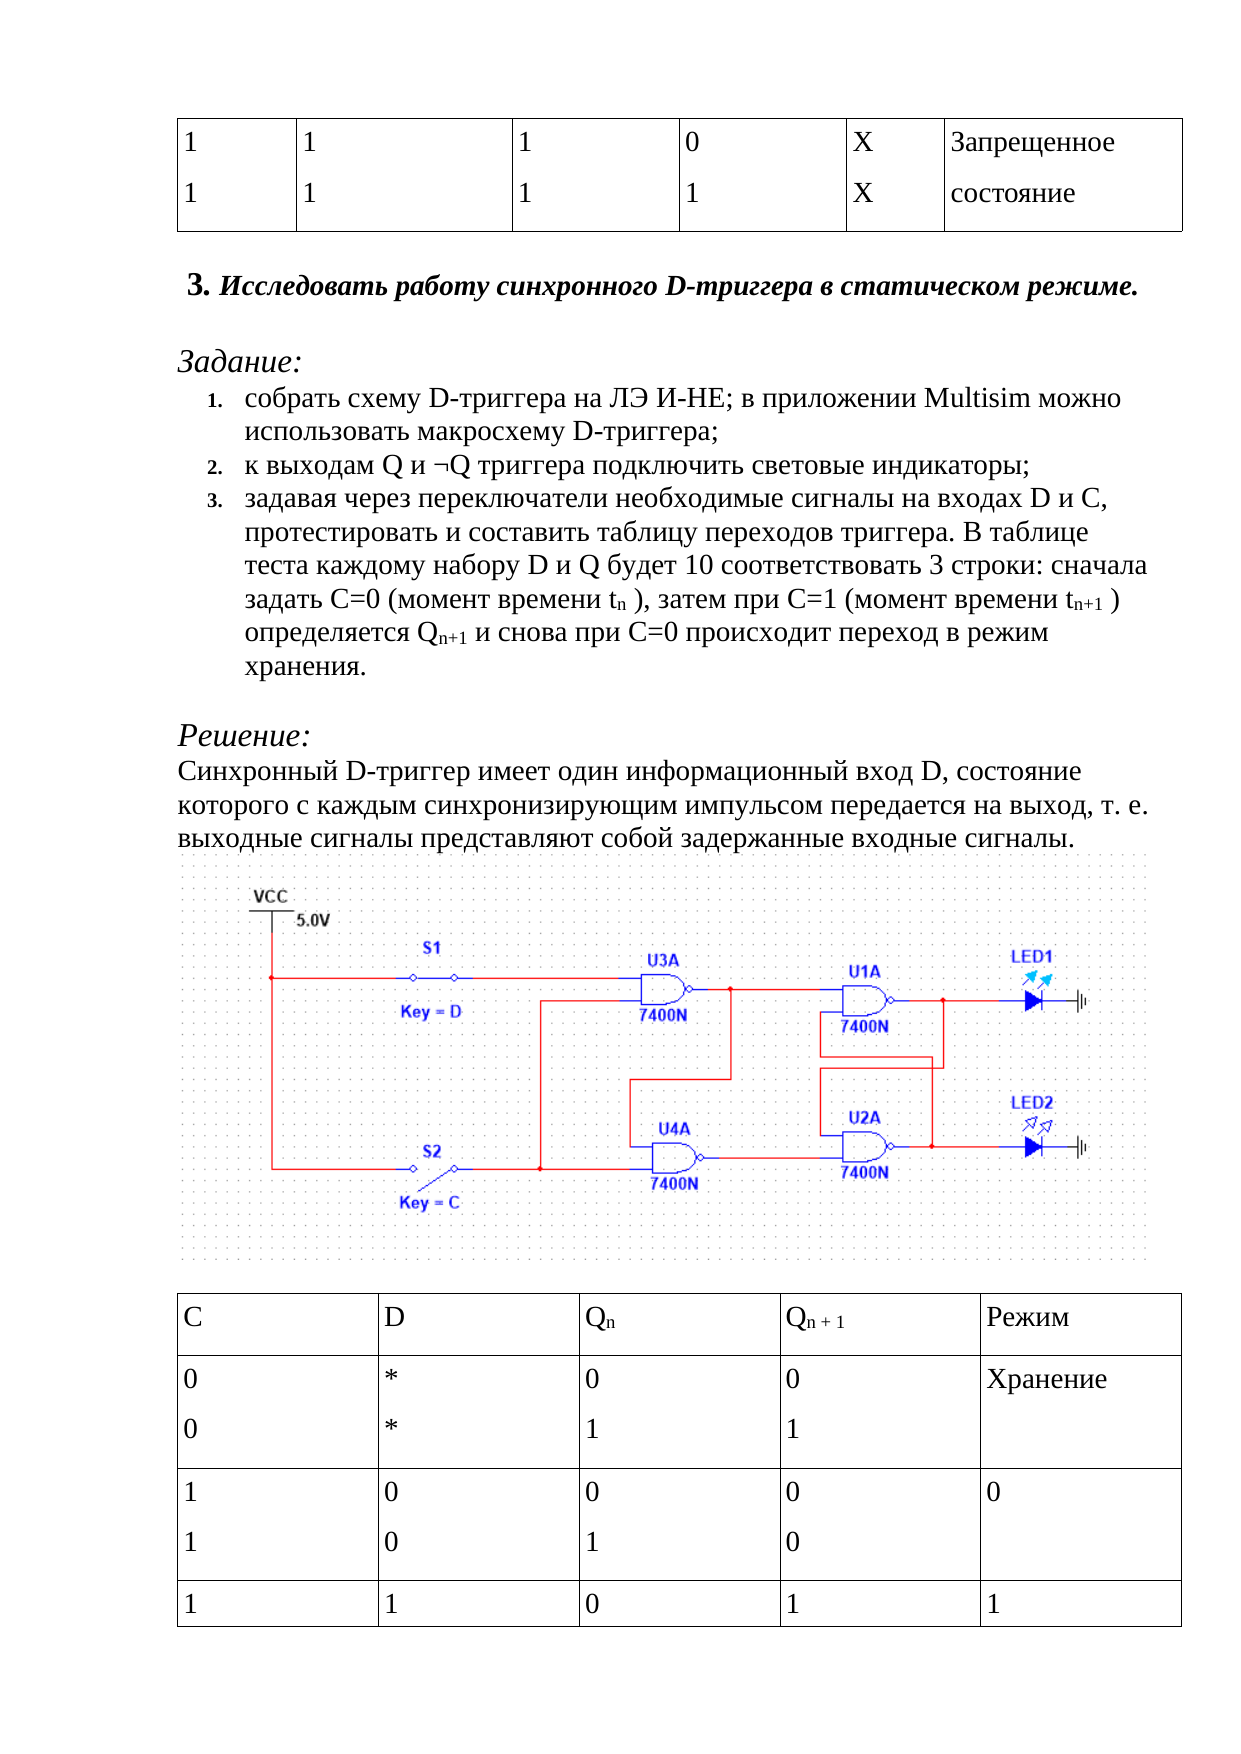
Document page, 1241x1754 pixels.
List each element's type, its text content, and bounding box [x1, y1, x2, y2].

table_cell 0 [580, 1581, 780, 1626]
table_cell 1 [178, 1581, 378, 1626]
table_cell 0 0 [781, 1469, 980, 1580]
table_cell 1 1 [178, 119, 296, 231]
table_cell 0 0 [379, 1469, 579, 1580]
text Задание: [177, 341, 1152, 380]
list к выходам Q и ¬Q триггера подключить световые индикаторы; [207, 447, 1152, 480]
text Решение: [177, 715, 1152, 753]
table_cell 1 1 [513, 119, 679, 231]
table_cell X X [847, 119, 944, 231]
text 3. Исследовать работу синхронного D-триггера в статическом режиме. [177, 265, 1152, 303]
list задавая через переключатели необходимые сигналы на входах D и C, протестировать и составить таблицу переходов триггера. В таблице теста каждому набору D и Q будет 10 соответствовать 3 строки: сначала задать С=0 (момент времени tn ), затем при С=1 (момент времени tn+1 ) определяется Qn+1 и снова при С=0 происходит переход в режим хранения. [207, 480, 1152, 682]
table_header Qn + 1 [781, 1294, 980, 1355]
table_cell Хранение [981, 1356, 1181, 1467]
table_header Режим [981, 1294, 1181, 1355]
table_cell 0 [981, 1469, 1181, 1580]
table_cell * * [379, 1356, 579, 1467]
picture [177, 854, 1152, 1260]
table_header C [178, 1294, 378, 1355]
table_cell 1 [781, 1581, 980, 1626]
table_header Qn [580, 1294, 780, 1355]
table_cell 1 1 [178, 1469, 378, 1580]
table_cell 0 1 [680, 119, 846, 231]
table_header D [379, 1294, 579, 1355]
table_cell 0 1 [781, 1356, 980, 1467]
text Синхронный D-триггер имеет один информационный вход D, состояние которого с каждым синхронизирующим импульсом передается на выход, т. е. выходные сигналы представляют собой задержанные входные сигналы. [177, 753, 1152, 854]
table_cell 1 [981, 1581, 1181, 1626]
list собрать схему D-триггера на ЛЭ И-НЕ; в приложении Multisim можно использовать макросхему D-триггера; [207, 380, 1152, 447]
table_cell 0 1 [580, 1469, 780, 1580]
table_cell 0 0 [178, 1356, 378, 1467]
table_cell 0 1 [580, 1356, 780, 1467]
table_cell Запрещенное состояние [945, 119, 1182, 231]
table_cell 1 [379, 1581, 579, 1626]
table_cell 1 1 [297, 119, 512, 231]
